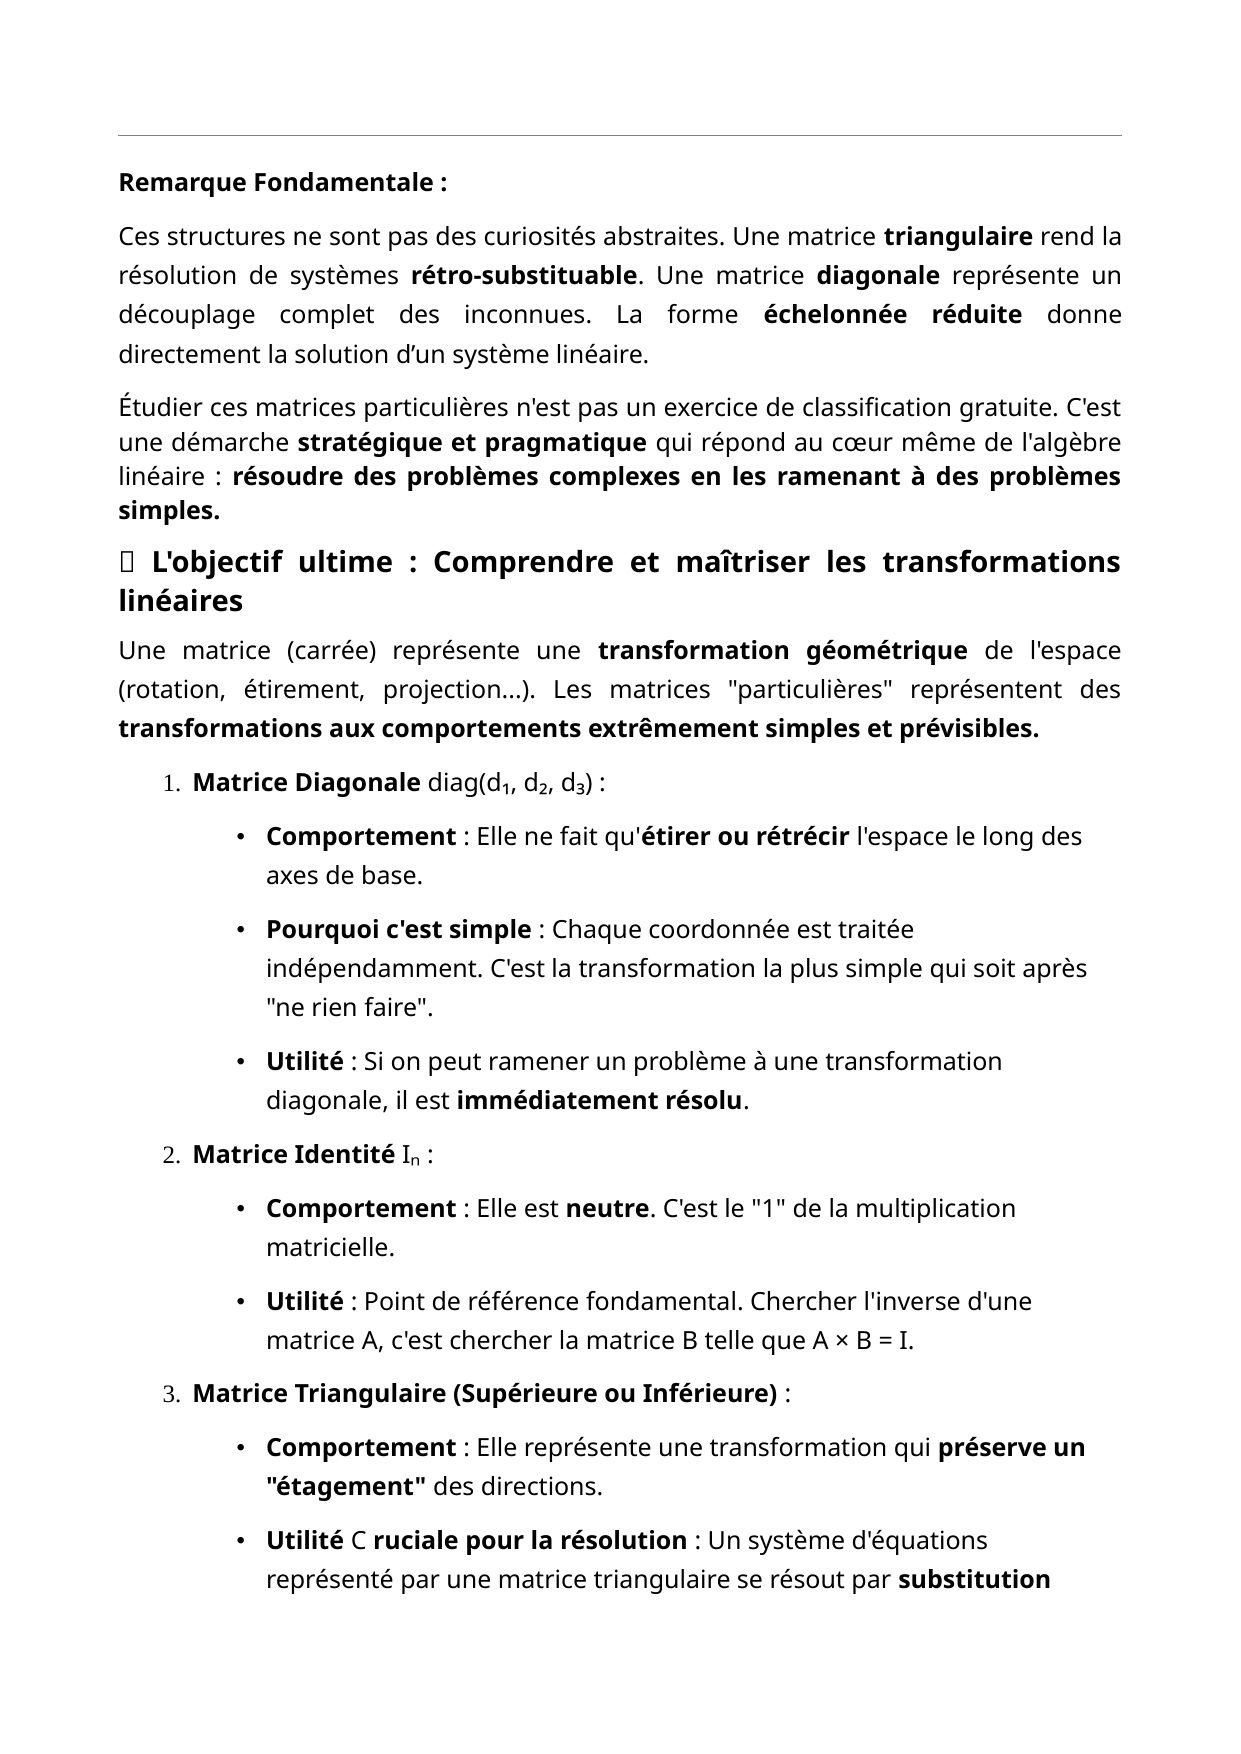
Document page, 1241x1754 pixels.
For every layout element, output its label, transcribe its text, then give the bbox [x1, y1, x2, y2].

text Ces structures ne sont pas des curiosités abstraites. Une matrice triangulaire rend la résolution de systèmes rétro-substituable. Une matrice diagonale représente un découplage complet des inconnues. La forme échelonnée réduite donne directement la solution d’un système linéaire. [118, 219, 1122, 370]
list Comportement : Elle est neutre. C'est le "1" de la multiplication matricielle. [236, 1190, 1122, 1263]
list Matrice Triangulaire (Supérieure ou Inférieure) : [162, 1376, 1122, 1410]
list Utilité C ruciale pour la résolution : Un système d'équations représenté par une matrice triangulaire se résout par substitution [236, 1523, 1122, 1596]
text Une matrice (carrée) représente une transformation géométrique de l'espace (rotation, étirement, projection...). Les matrices "particulières" représentent des transformations aux comportements extrêmement simples et prévisibles. [118, 633, 1122, 745]
text Étudier ces matrices particulières n'est pas un exercice de classification gratuite. C'est une démarche stratégique et pragmatique qui répond au cœur même de l'algèbre linéaire : résoudre des problèmes complexes en les ramenant à des problèmes simples. [118, 390, 1122, 526]
list Pourquoi c'est simple : Chaque coordonnée est traitée indépendamment. C'est la transformation la plus simple qui soit après "ne rien faire". [236, 912, 1122, 1024]
list Comportement : Elle ne fait qu'étirer ou rétrécir l'espace le long des axes de base. [236, 819, 1122, 892]
list Matrice Diagonale diag(d₁, d₂, d₃) : [162, 765, 1122, 799]
list Utilité : Point de référence fondamental. Chercher l'inverse d'une matrice A, c'est chercher la matrice B telle que A × B = I. [236, 1283, 1122, 1356]
list Matrice Identité Iₙ : [162, 1137, 1122, 1171]
text Remarque Fondamentale : [118, 165, 1122, 199]
list Utilité : Si on peut ramener un problème à une transformation diagonale, il est immédiatement résolu. [236, 1044, 1122, 1117]
subtitle 🎯 L'objectif ultime : Comprendre et maîtriser les transformations linéaires [118, 541, 1122, 620]
list Comportement : Elle représente une transformation qui préserve un "étagement" des directions. [236, 1430, 1122, 1503]
